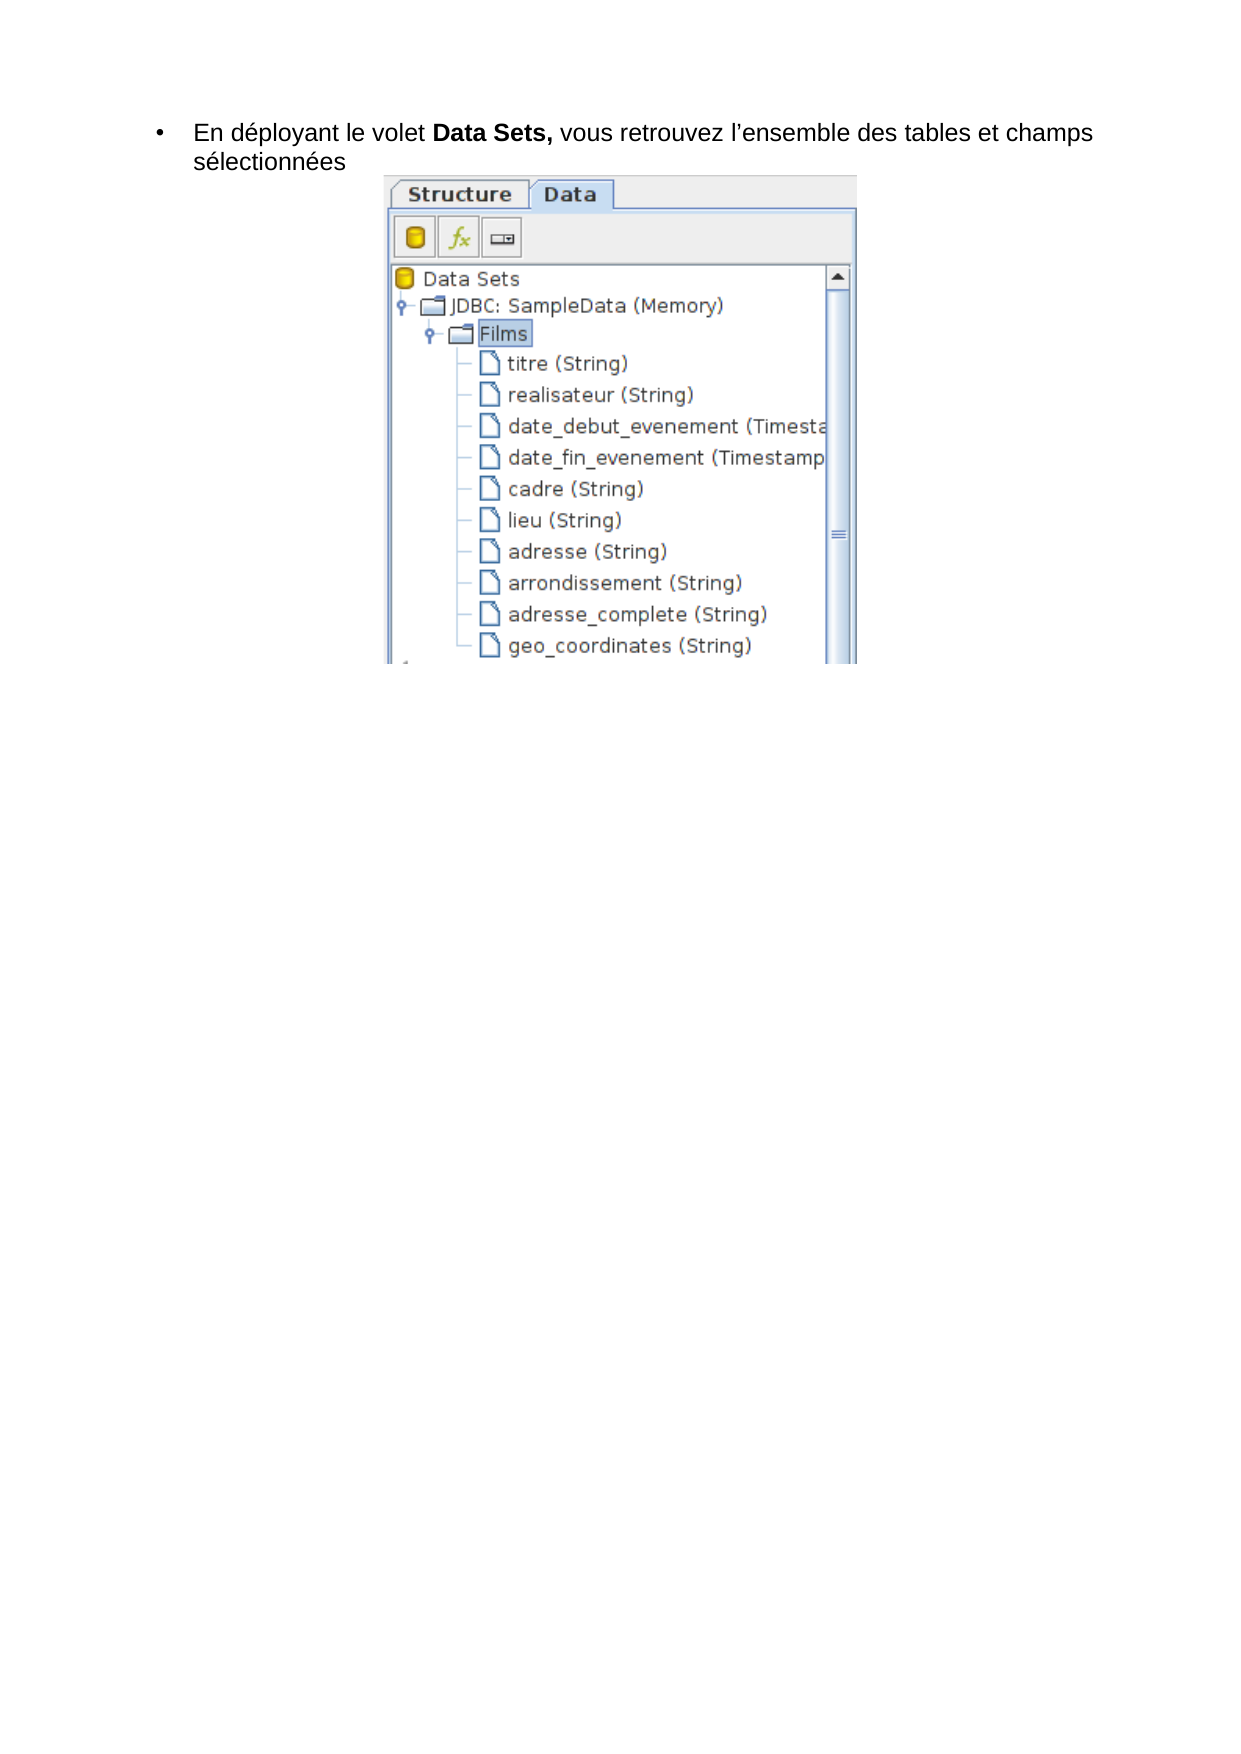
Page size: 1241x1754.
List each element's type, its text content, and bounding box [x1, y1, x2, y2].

picture [383, 175, 857, 664]
list En déployant le volet Data Sets, vous retrouvez l’ensemble des tables et champs sélectionnées [156, 118, 1122, 176]
